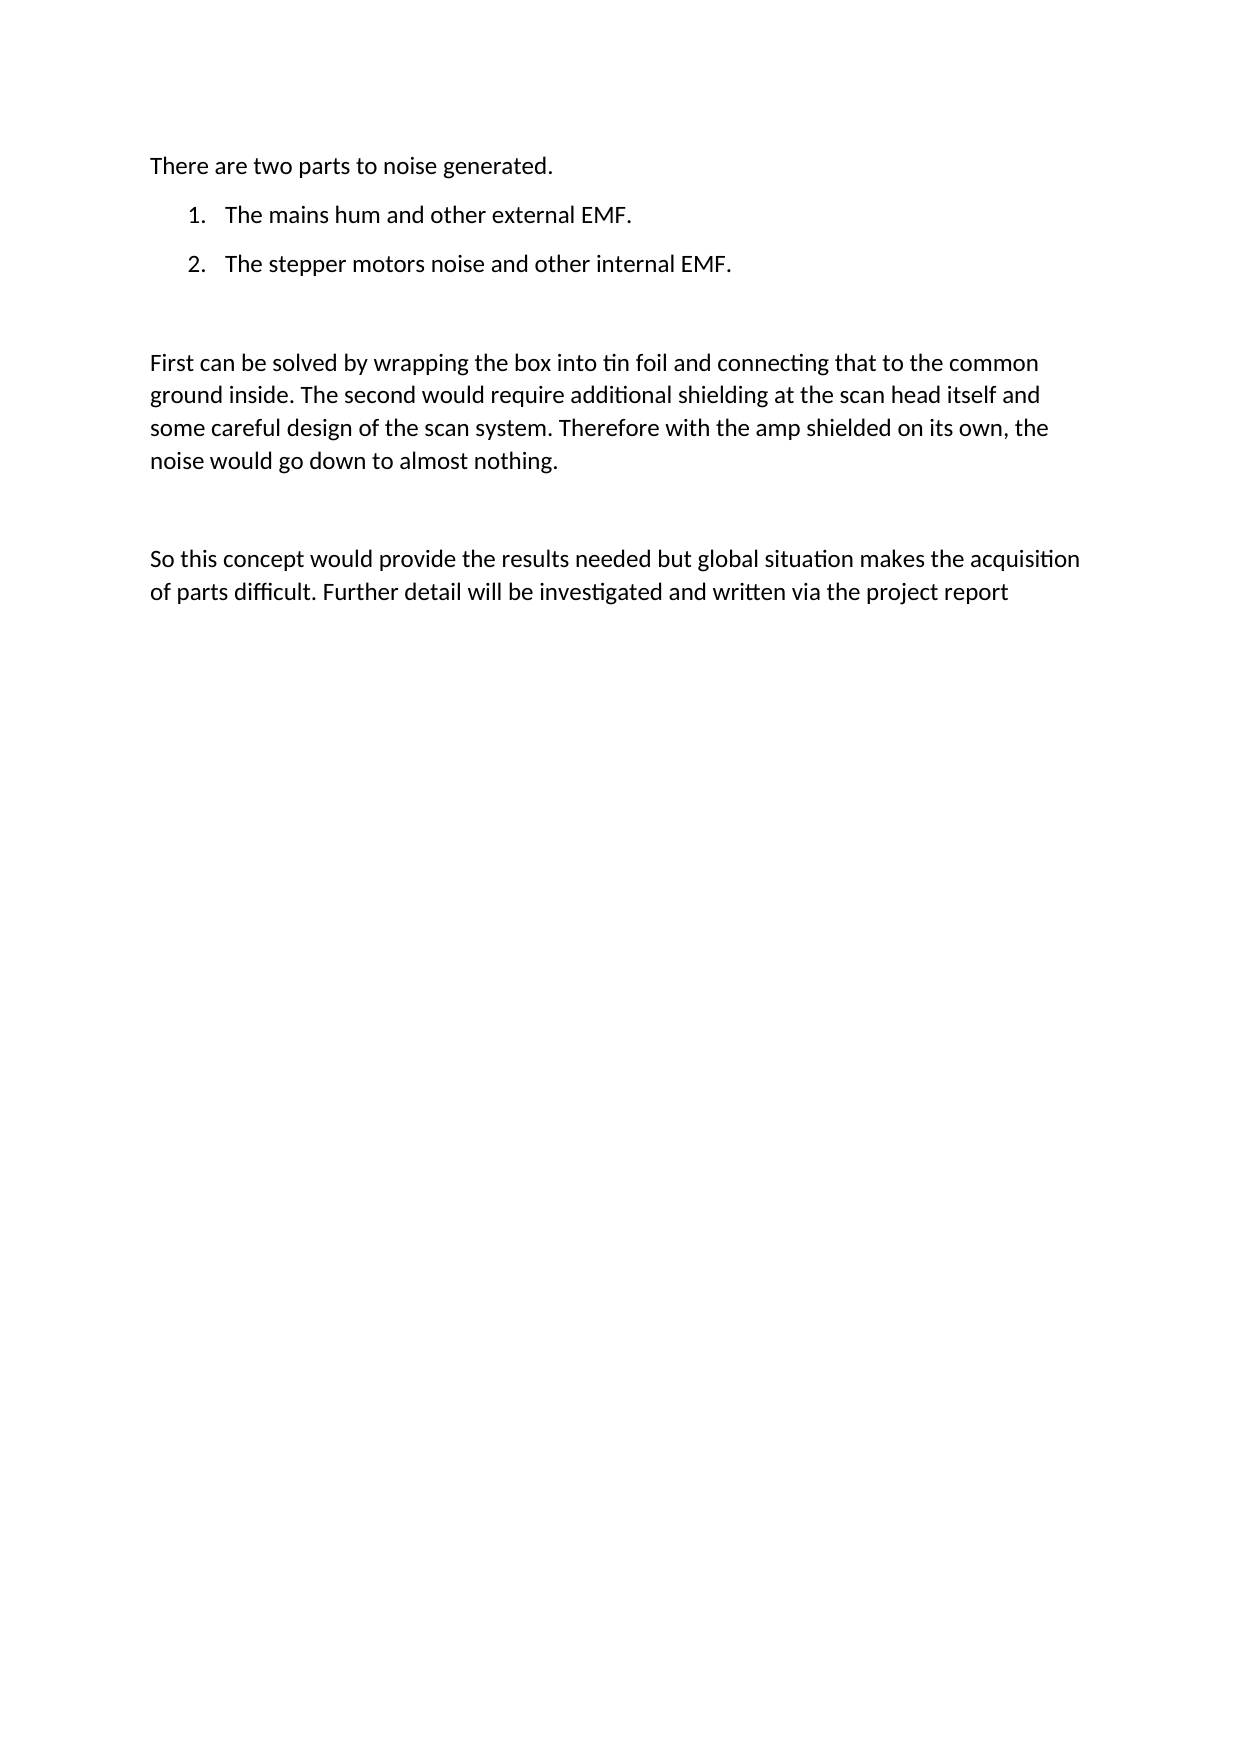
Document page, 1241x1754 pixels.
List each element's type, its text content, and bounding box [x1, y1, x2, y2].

list The stepper motors noise and other internal EMF. [187, 248, 1090, 279]
list The mains hum and other external EMF. [187, 199, 1090, 230]
text So this concept would provide the results needed but global situation makes the acquisition of parts difficult. Further detail will be investigated and written via the project report [150, 543, 1090, 607]
text First can be solved by wrapping the box into tin foil and connecting that to the common ground inside. The second would require additional shielding at the scan head itself and some careful design of the scan system. Therefore with the amp shielded on its own, the noise would go down to almost nothing. [150, 347, 1090, 475]
text There are two parts to noise generated. [150, 150, 1090, 181]
